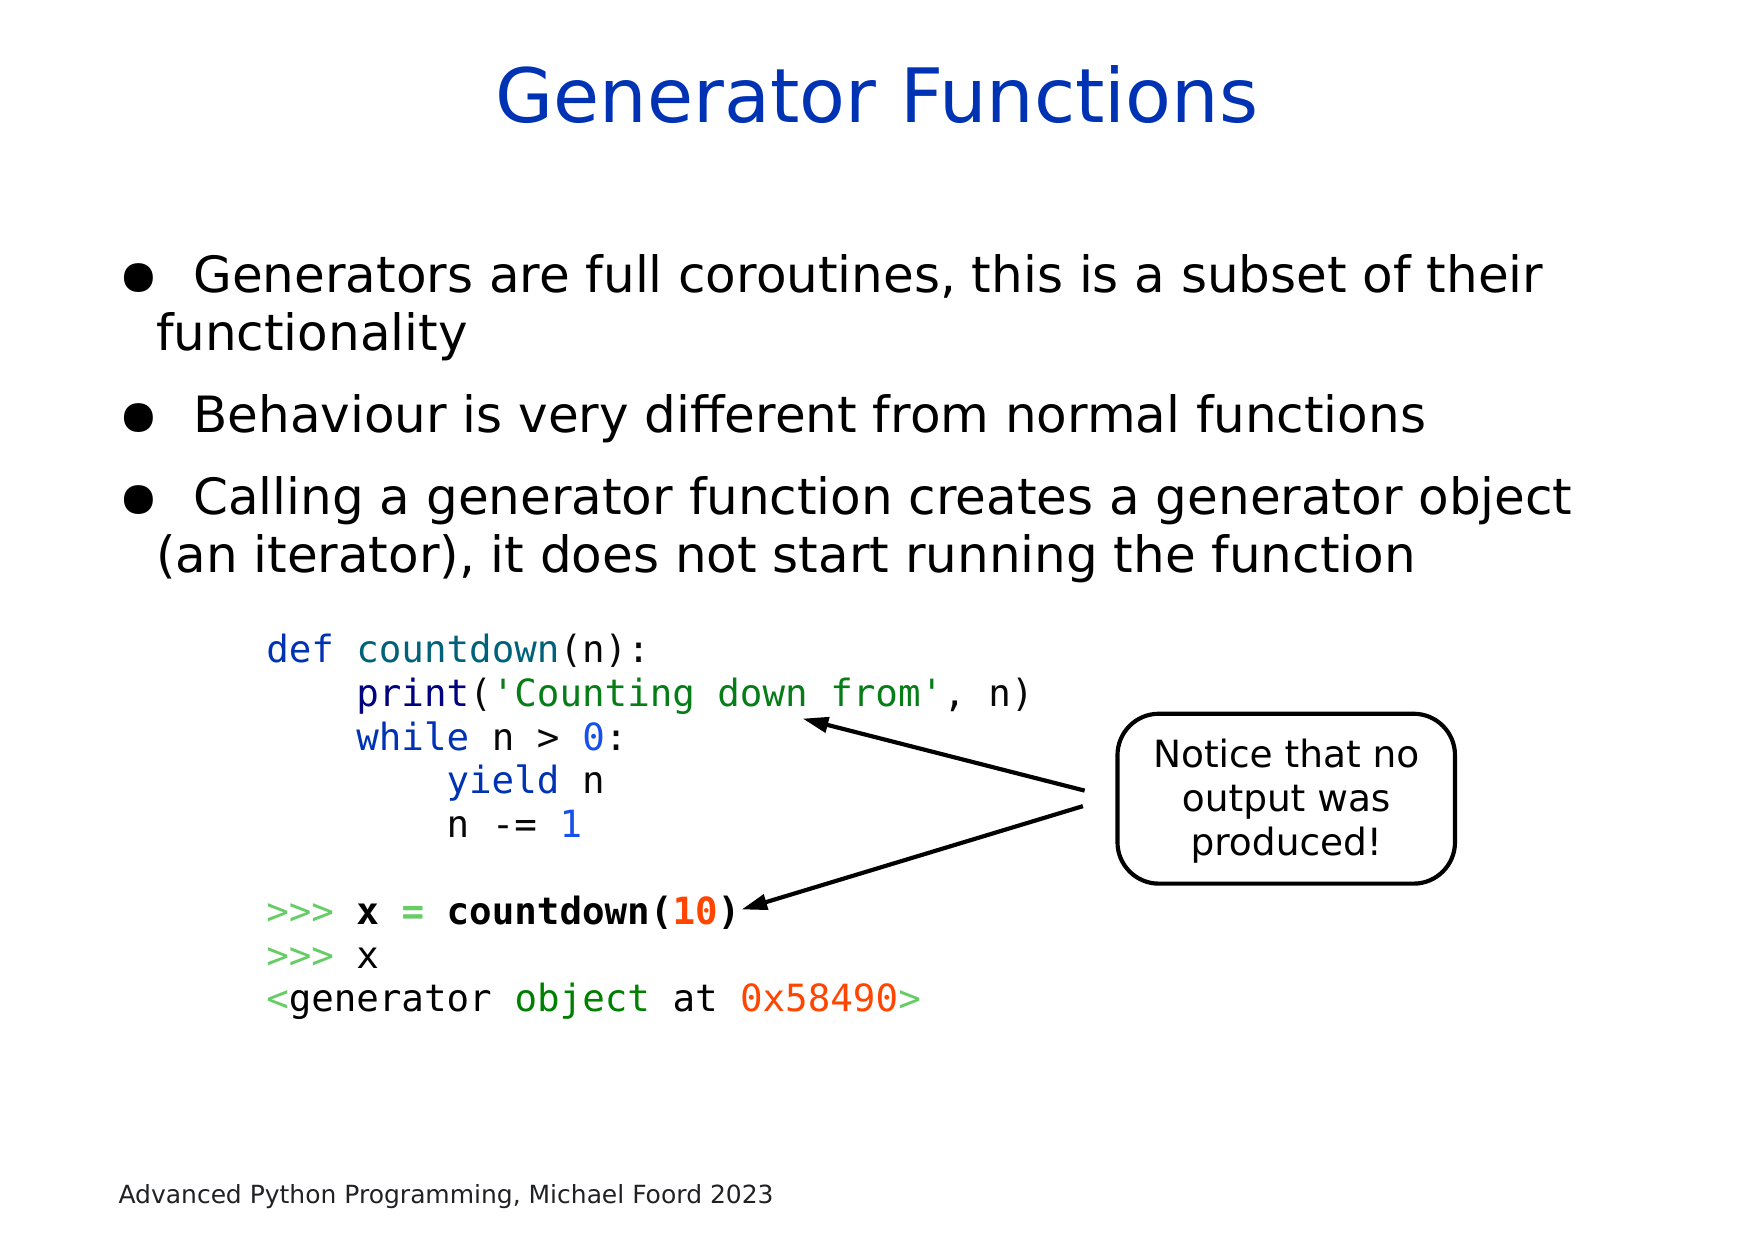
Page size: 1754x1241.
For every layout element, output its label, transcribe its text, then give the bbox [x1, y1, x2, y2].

list Calling a generator function creates a generator object (an iterator), it does not start running the function [118, 468, 1636, 584]
list Behaviour is very different from normal functions [118, 386, 1636, 444]
list Generators are full coroutines, this is a subset of their functionality [118, 246, 1636, 362]
text >>> x = countdown(10) [266, 890, 1636, 933]
text <generator object at 0x58490> [266, 977, 1636, 1021]
text Generator Functions [118, 53, 1636, 140]
text def countdown(n): print('Counting down from', n) while n > 0: yield n n -= 1 [266, 628, 1636, 846]
text >>> x [266, 933, 1636, 977]
